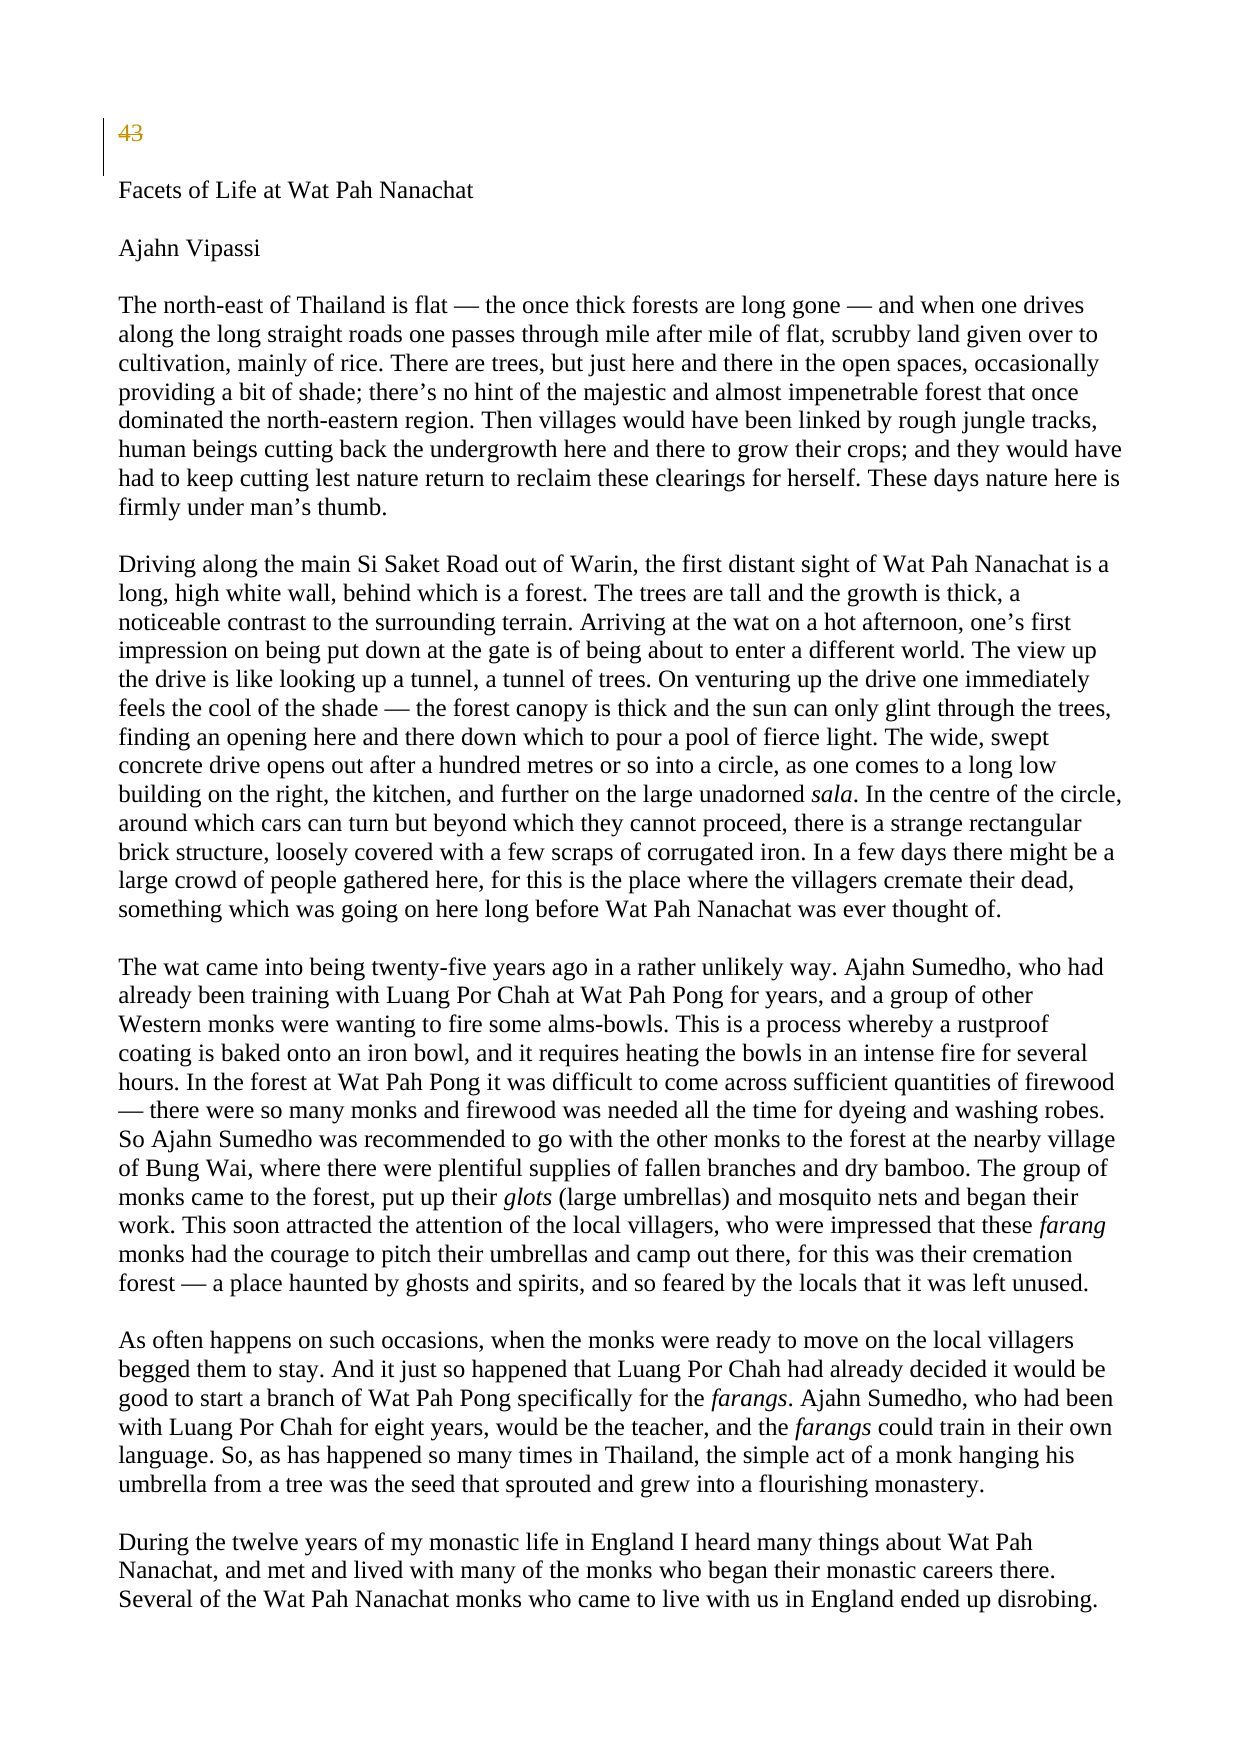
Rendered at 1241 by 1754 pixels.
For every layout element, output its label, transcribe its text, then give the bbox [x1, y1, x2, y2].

text During the twelve years of my monastic life in England I heard many things about Wat Pah Nanachat, and met and lived with many of the monks who began their monastic careers there. Several of the Wat Pah Nanachat monks who came to live with us in England ended up disrobing. [118, 1527, 1122, 1613]
text As often happens on such occasions, when the monks were ready to move on the local villagers begged them to stay. And it just so happened that Luang Por Chah had already decided it would be good to start a branch of Wat Pah Pong specifically for the farangs. Ajahn Sumedho, who had been with Luang Por Chah for eight years, would be the teacher, and the farangs could train in their own language. So, as has happened so many times in Thailand, the simple act of a monk hanging his umbrella from a tree was the seed that sprouted and grew into a flourishing monastery. [118, 1326, 1122, 1498]
text Facets of Life at Wat Pah Nanachat [118, 176, 1122, 204]
text The wat came into being twenty-five years ago in a rather unlikely way. Ajahn Sumedho, who had already been training with Luang Por Chah at Wat Pah Pong for years, and a group of other Western monks were wanting to fire some alms-bowls. This is a process whereby a rustproof coating is baked onto an iron bowl, and it requires heating the bowls in an intense fire for several hours. In the forest at Wat Pah Pong it was difficult to come across sufficient quantities of firewood — there were so many monks and firewood was needed all the time for dyeing and washing robes. So Ajahn Sumedho was recommended to go with the other monks to the forest at the nearby village of Bung Wai, where there were plentiful supplies of fallen branches and dry bamboo. The group of monks came to the forest, put up their glots (large umbrellas) and mosquito nets and began their work. This soon attracted the attention of the local villagers, who were impressed that these farang monks had the courage to pitch their umbrellas and camp out there, for this was their cremation forest — a place haunted by ghosts and spirits, and so feared by the locals that it was left unused. [118, 952, 1122, 1297]
text Ajahn Vipassi [118, 233, 1122, 262]
text The north-east of Thailand is flat — the once thick forests are long gone — and when one drives along the long straight roads one passes through mile after mile of flat, scrubby land given over to cultivation, mainly of rice. There are trees, but just here and there in the open spaces, occasionally providing a bit of shade; there’s no hint of the majestic and almost impenetrable forest that once dominated the north-eastern region. Then villages would have been linked by rough jungle tracks, human beings cutting back the undergrowth here and there to grow their crops; and they would have had to keep cutting lest nature return to reclaim these clearings for herself. These days nature here is firmly under man’s thumb. [118, 291, 1122, 521]
text Driving along the main Si Saket Road out of Warin, the first distant sight of Wat Pah Nanachat is a long, high white wall, behind which is a forest. The trees are tall and the growth is thick, a noticeable contrast to the surrounding terrain. Arriving at the wat on a hot afternoon, one’s first impression on being put down at the gate is of being about to enter a different world. The view up the drive is like looking up a tunnel, a tunnel of trees. On venturing up the drive one immediately feels the cool of the shade — the forest canopy is thick and the sun can only glint through the trees, finding an opening here and there down which to pour a pool of fierce light. The wide, swept concrete drive opens out after a hundred metres or so into a circle, as one comes to a long low building on the right, the kitchen, and further on the large unadorned sala. In the centre of the circle, around which cars can turn but beyond which they cannot proceed, there is a strange rectangular brick structure, loosely covered with a few scraps of corrugated iron. In a few days there might be a large crowd of people gathered here, for this is the place where the villagers cremate their dead, something which was going on here long before Wat Pah Nanachat was ever thought of. [118, 549, 1122, 923]
